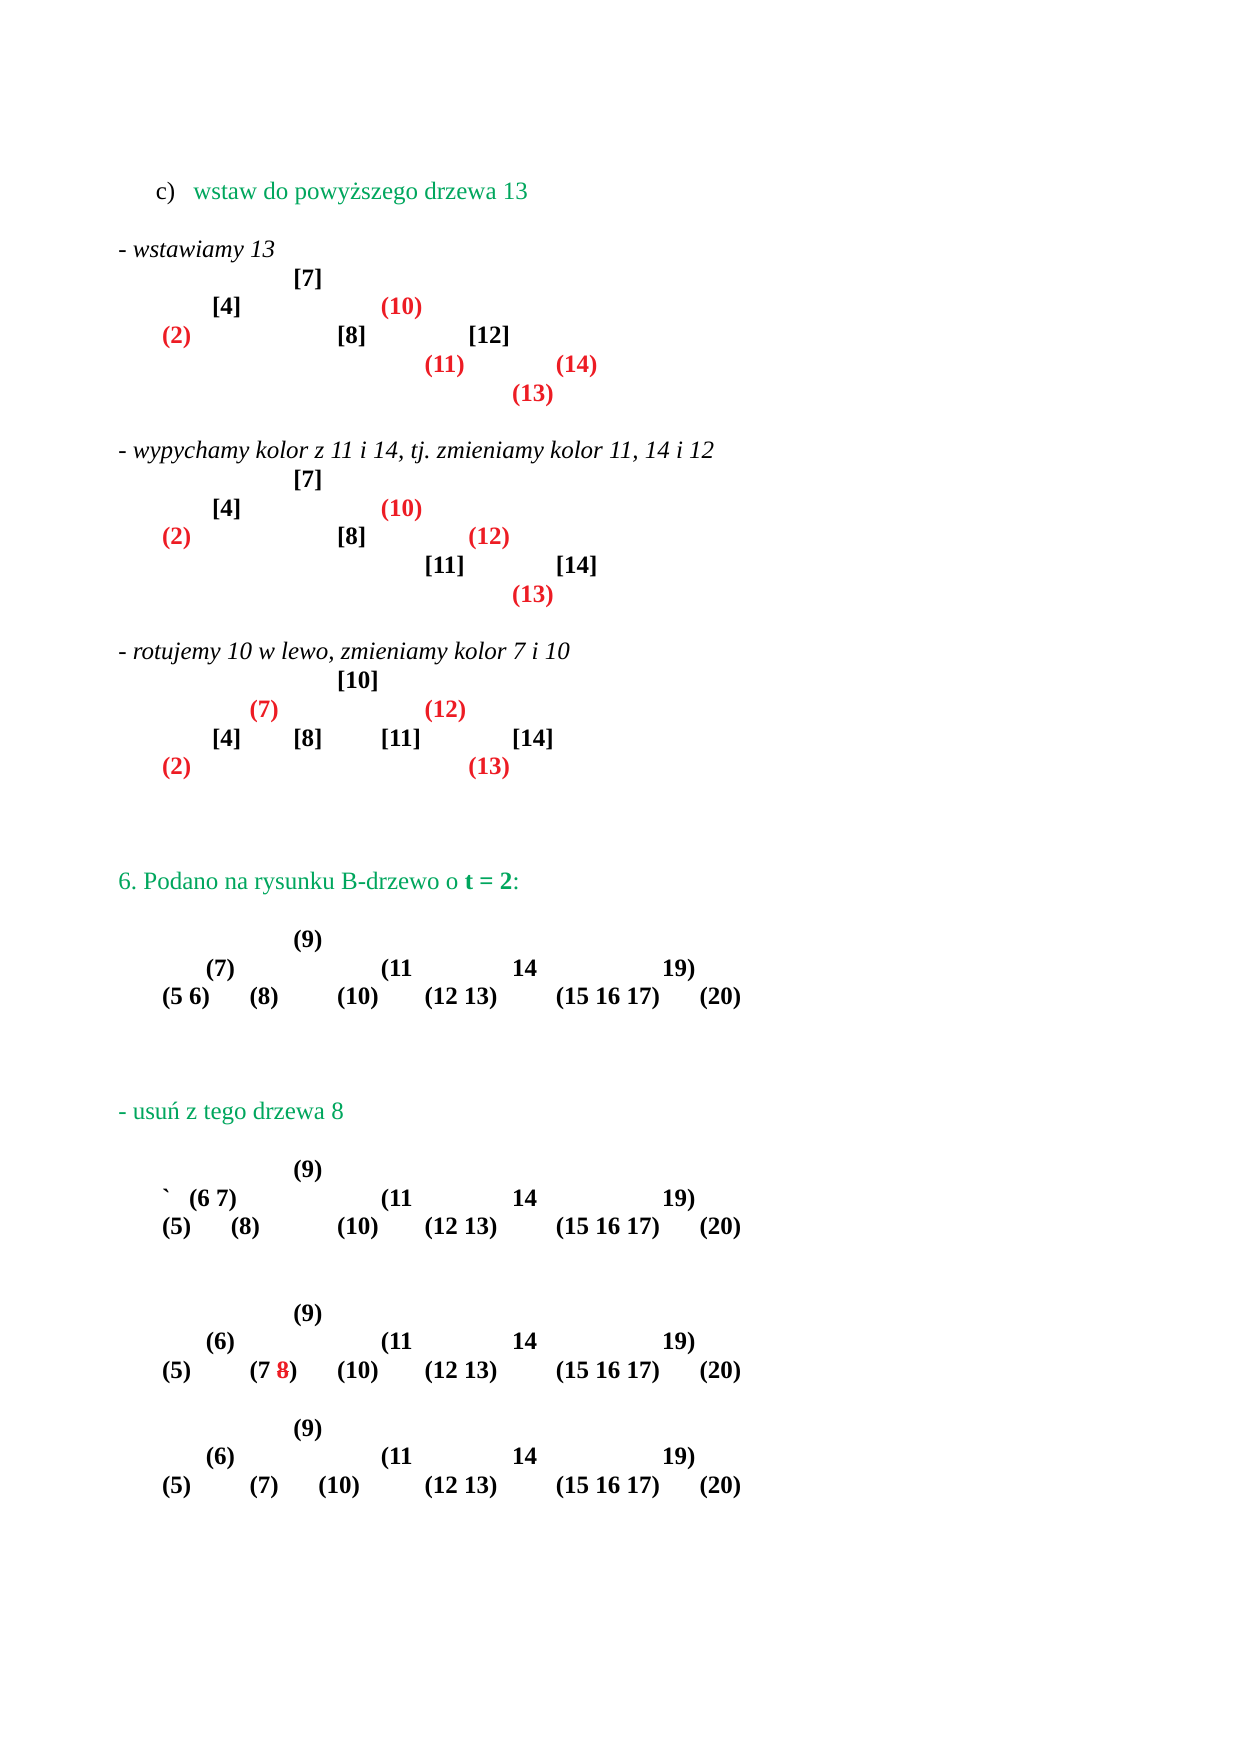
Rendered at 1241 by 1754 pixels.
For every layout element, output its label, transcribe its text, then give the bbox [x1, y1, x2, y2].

text - rotujemy 10 w lewo, zmieniamy kolor 7 i 10 [118, 636, 1122, 665]
text (7) (11 14 19) [118, 953, 1122, 981]
text 6. Podano na rysunku B-drzewo o t = 2: [118, 866, 1122, 895]
text (6) (11 14 19) [118, 1326, 1122, 1355]
text (6) (11 14 19) [118, 1441, 1122, 1470]
text [7] [118, 263, 1122, 291]
list wstaw do powyższego drzewa 13 [156, 176, 1122, 205]
text (9) [118, 1413, 1122, 1441]
text (2) [8] [12] [118, 320, 1122, 349]
text [4] (10) [118, 493, 1122, 521]
text - wypychamy kolor z 11 i 14, tj. zmieniamy kolor 11, 14 i 12 [118, 435, 1122, 464]
text (5) (7) (10) (12 13) (15 16 17) (20) [118, 1470, 1122, 1499]
text - wstawiamy 13 [118, 234, 1122, 263]
text (9) [118, 1154, 1122, 1183]
text [4] [8] [11] [14] [118, 723, 1122, 751]
text (13) [118, 378, 1122, 406]
text (9) [118, 924, 1122, 953]
text (13) [118, 579, 1122, 608]
text (5) (7 8) (10) (12 13) (15 16 17) (20) [118, 1355, 1122, 1384]
text [7] [118, 464, 1122, 493]
text (5 6) (8) (10) (12 13) (15 16 17) (20) [118, 981, 1122, 1010]
text [11] [14] [118, 550, 1122, 579]
text [4] (10) [118, 291, 1122, 320]
text ` (6 7) (11 14 19) [118, 1183, 1122, 1211]
text (9) [118, 1298, 1122, 1326]
text (11) (14) [118, 349, 1122, 378]
text (5) (8) (10) (12 13) (15 16 17) (20) [118, 1211, 1122, 1240]
text (7) (12) [118, 694, 1122, 723]
text [10] [118, 665, 1122, 694]
text (2) (13) [118, 751, 1122, 780]
text - usuń z tego drzewa 8 [118, 1096, 1122, 1125]
text (2) [8] (12) [118, 521, 1122, 550]
